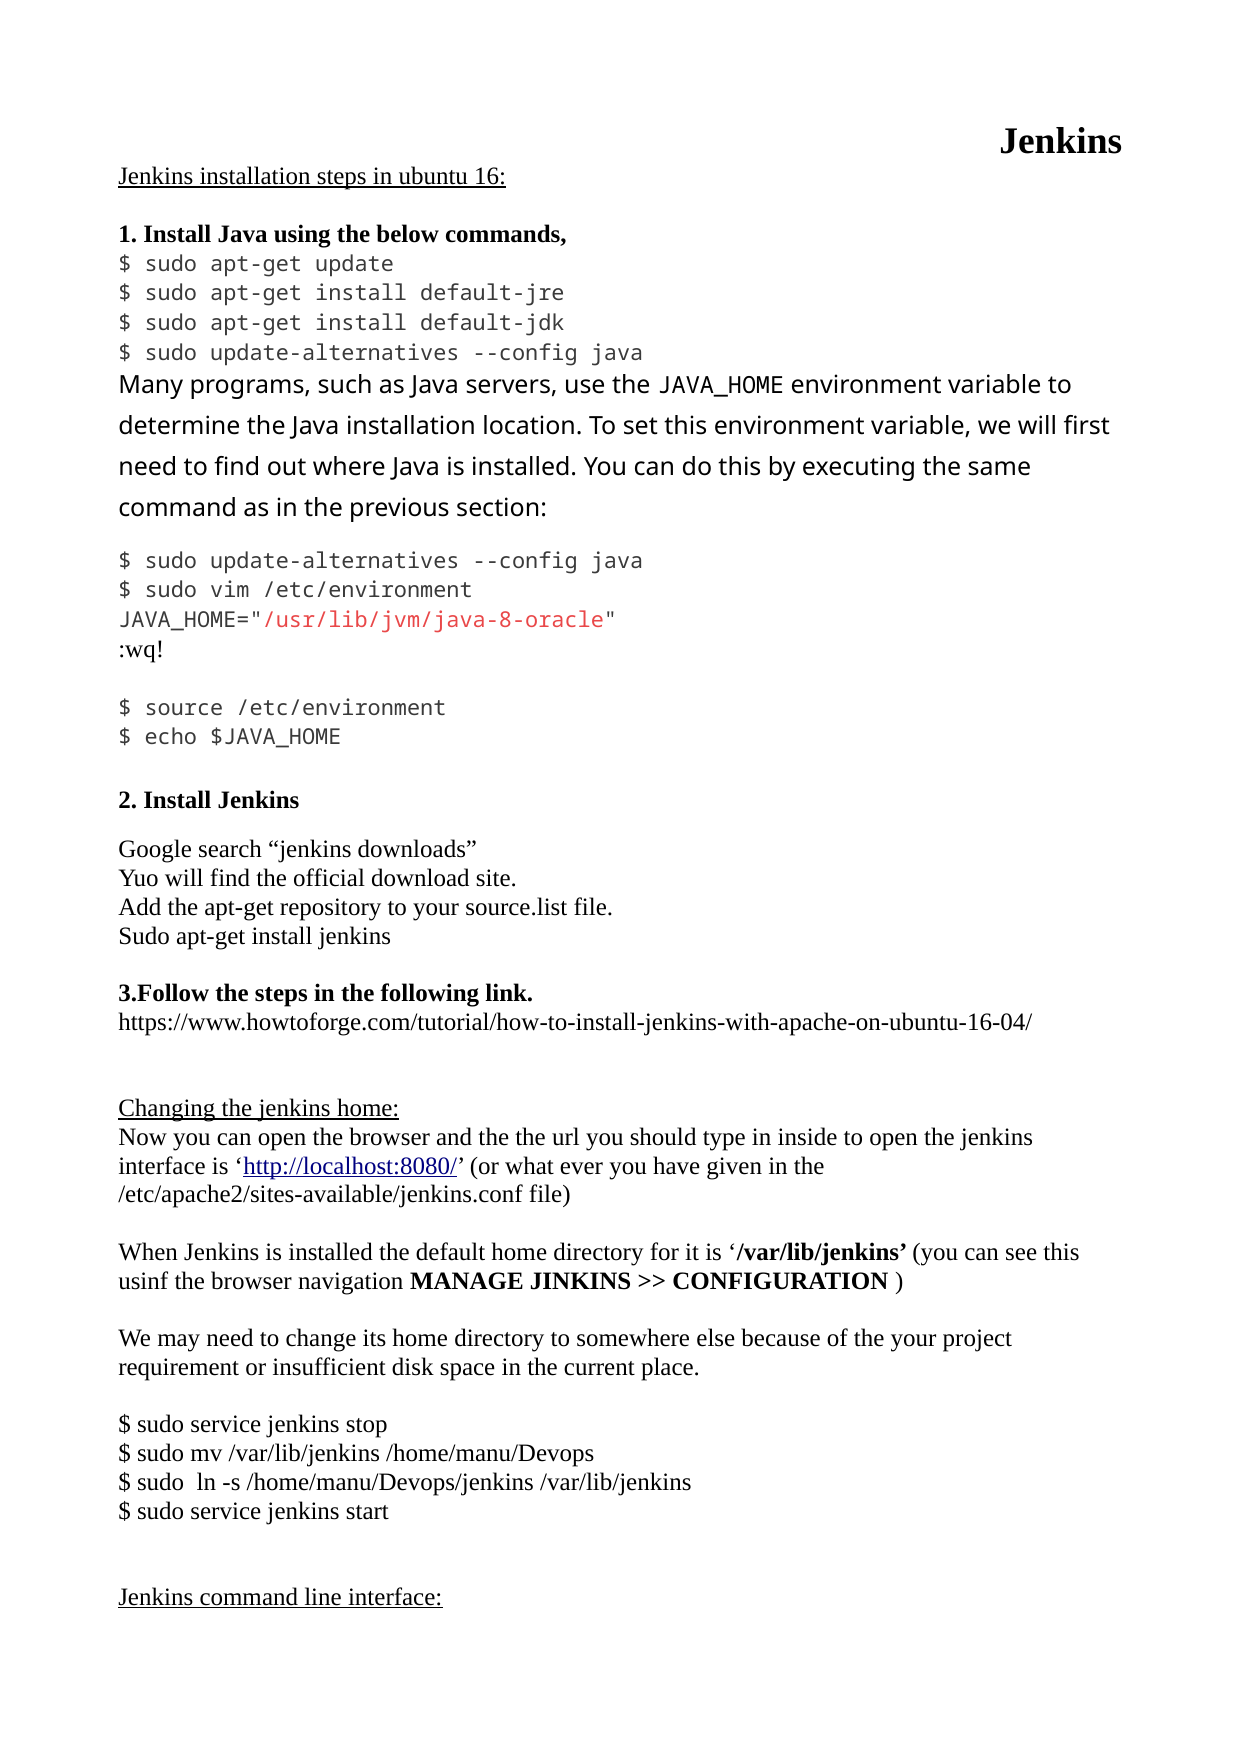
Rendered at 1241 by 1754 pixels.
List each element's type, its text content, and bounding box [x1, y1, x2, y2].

text https://www.howtoforge.com/tutorial/how-to-install-jenkins-with-apache-on-ubuntu-16-04/ [118, 1007, 1122, 1036]
text Add the apt-get repository to your source.list file. [118, 892, 1122, 921]
text $ sudo ln -s /home/manu/Devops/jenkins /var/lib/jenkins [118, 1467, 1122, 1496]
text When Jenkins is installed the default home directory for it is ‘/var/lib/jenkins’ (you can see this usinf the browser navigation MANAGE JINKINS >> CONFIGURATION ) [118, 1237, 1122, 1294]
text Changing the jenkins home: [118, 1093, 1122, 1122]
text Sudo apt-get install jenkins [118, 921, 1122, 949]
text $ sudo apt-get install default-jre [118, 277, 1122, 307]
text :wq! [118, 634, 1122, 663]
text $ sudo mv /var/lib/jenkins /home/manu/Devops [118, 1438, 1122, 1467]
text 1. Install Java using the below commands, [118, 219, 1122, 247]
text Jenkins [118, 118, 1122, 161]
text Jenkins installation steps in ubuntu 16: [118, 161, 1122, 190]
text Now you can open the browser and the the url you should type in inside to open the jenkins interface is ‘http://localhost:8080/’ (or what ever you have given in the /etc/apache2/sites-available/jenkins.conf file) [118, 1122, 1122, 1208]
text $ sudo apt-get update [118, 247, 1122, 277]
text $ sudo update-alternatives --config java [118, 337, 1122, 367]
text $ source /etc/environment [118, 691, 1122, 721]
text We may need to change its home directory to somewhere else because of the your project requirement or insufficient disk space in the current place. [118, 1323, 1122, 1381]
text 3.Follow the steps in the following link. [118, 978, 1122, 1007]
text $ sudo update-alternatives --config java [118, 544, 1122, 574]
text JAVA_HOME="/usr/lib/jvm/java-8-oracle" [118, 604, 1122, 634]
text $ sudo service jenkins stop [118, 1409, 1122, 1438]
text $ sudo service jenkins start [118, 1496, 1122, 1524]
text Google search “jenkins downloads” [118, 834, 1122, 863]
text Many programs, such as Java servers, use the JAVA_HOME environment variable to determine the Java installation location. To set this environment variable, we will first need to find out where Java is installed. You can do this by executing the same command as in the previous section: [118, 367, 1122, 523]
text Yuo will find the official download site. [118, 863, 1122, 892]
text $ sudo apt-get install default-jdk [118, 307, 1122, 337]
text $ sudo vim /etc/environment [118, 574, 1122, 604]
text 2. Install Jenkins [118, 751, 1122, 814]
text $ echo $JAVA_HOME [118, 721, 1122, 751]
text Jenkins command line interface: [118, 1582, 1122, 1611]
